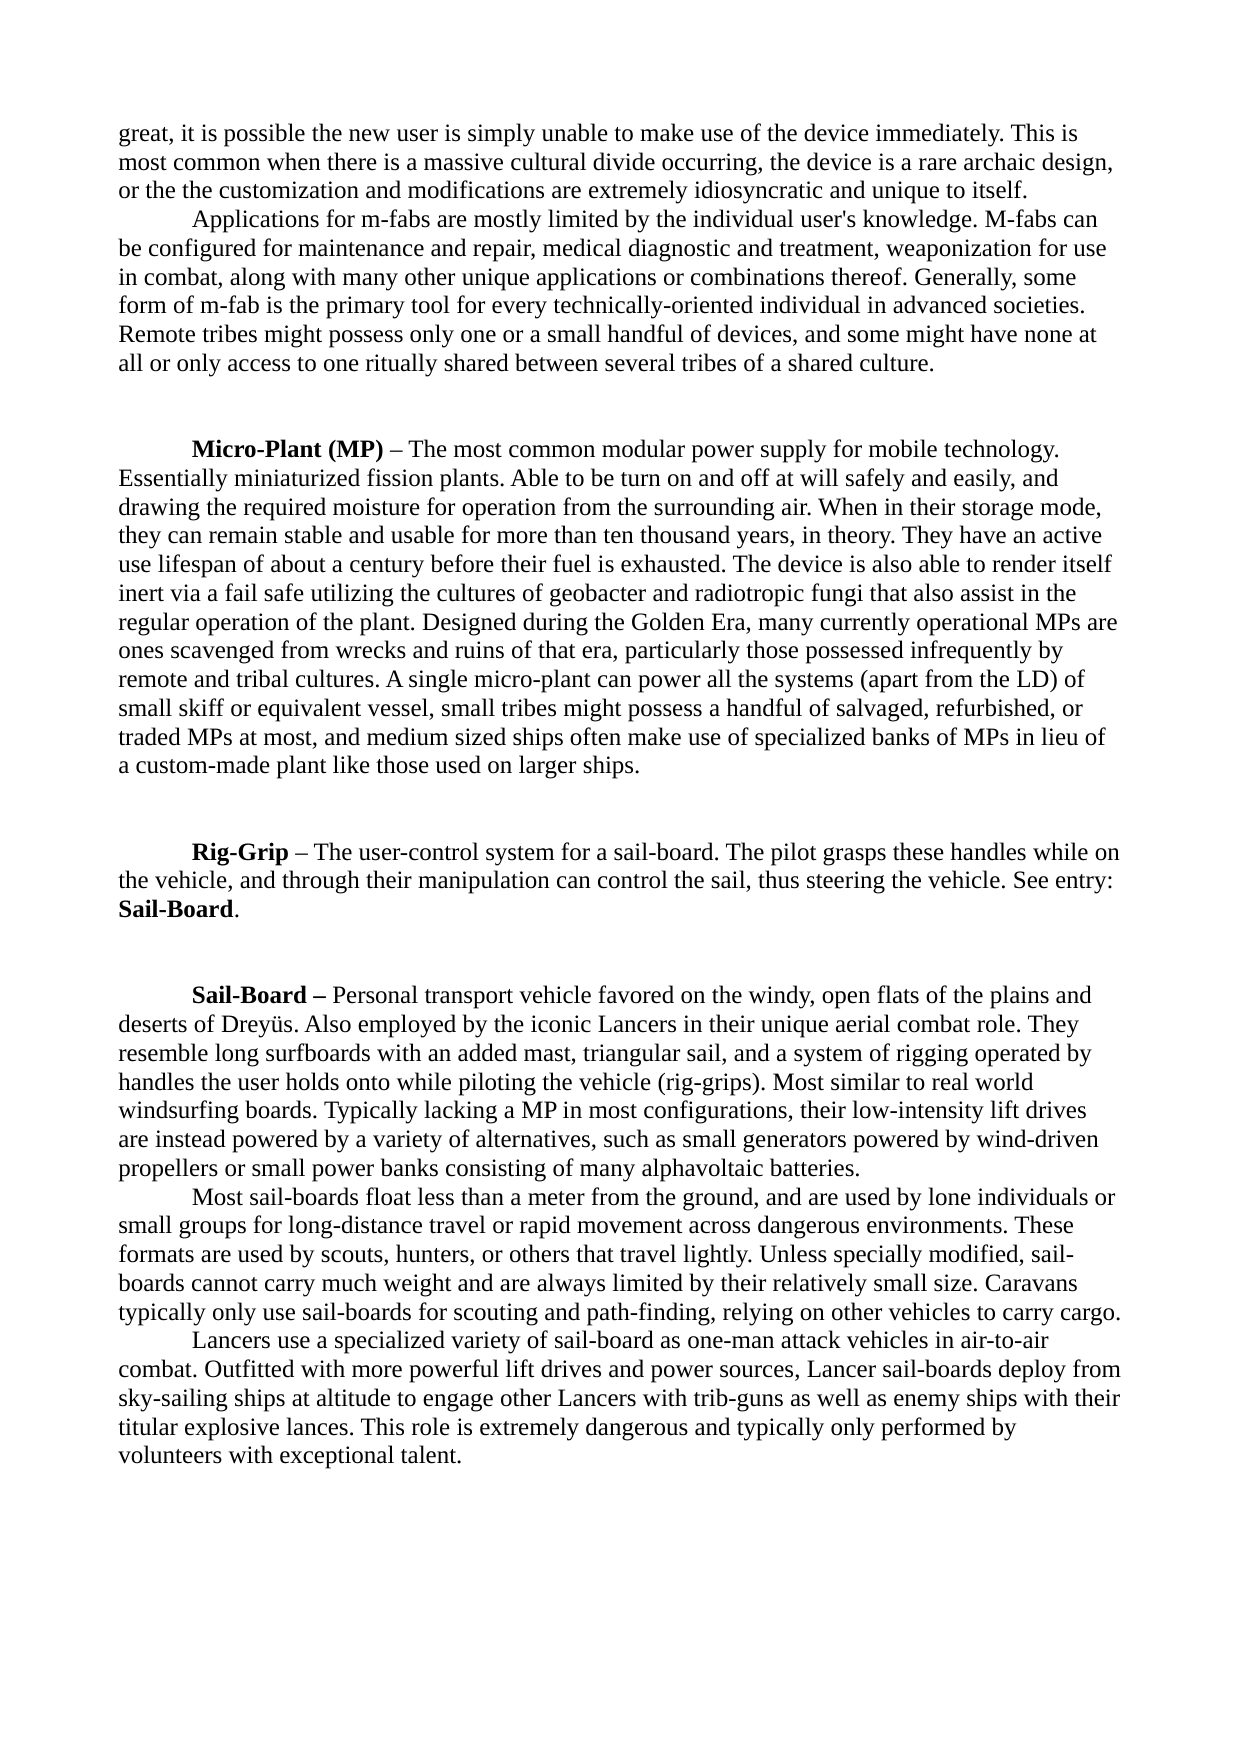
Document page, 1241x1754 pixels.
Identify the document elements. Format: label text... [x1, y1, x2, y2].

text great, it is possible the new user is simply unable to make use of the device immediately. This is most common when there is a massive cultural divide occurring, the device is a rare archaic design, or the the customization and modifications are extremely idiosyncratic and unique to itself. [118, 118, 1122, 204]
text Sail-Board – Personal transport vehicle favored on the windy, open flats of the plains and deserts of Dreyüs. Also employed by the iconic Lancers in their unique aerial combat role. They resemble long surfboards with an added mast, triangular sail, and a system of rigging operated by handles the user holds onto while piloting the vehicle (rig-grips). Most similar to real world windsurfing boards. Typically lacking a MP in most configurations, their low-intensity lift drives are instead powered by a variety of alternatives, such as small generators powered by wind-driven propellers or small power banks consisting of many alphavoltaic batteries. [118, 981, 1122, 1182]
text Lancers use a specialized variety of sail-board as one-man attack vehicles in air-to-air combat. Outfitted with more powerful lift drives and power sources, Lancer sail-boards deploy from sky-sailing ships at altitude to engage other Lancers with trib-guns as well as enemy ships with their titular explosive lances. This role is extremely dangerous and typically only performed by volunteers with exceptional talent. [118, 1326, 1122, 1469]
text Applications for m-fabs are mostly limited by the individual user's knowledge. M-fabs can be configured for maintenance and repair, medical diagnostic and treatment, weaponization for use in combat, along with many other unique applications or combinations thereof. Generally, some form of m-fab is the primary tool for every technically-oriented individual in advanced societies. Remote tribes might possess only one or a small handful of devices, and some might have none at all or only access to one ritually shared between several tribes of a shared culture. [118, 204, 1122, 377]
text Rig-Grip – The user-control system for a sail-board. The pilot grasps these handles while on the vehicle, and through their manipulation can control the sail, thus steering the vehicle. See entry: Sail-Board. [118, 837, 1122, 923]
text Micro-Plant (MP) – The most common modular power supply for mobile technology. Essentially miniaturized fission plants. Able to be turn on and off at will safely and easily, and drawing the required moisture for operation from the surrounding air. When in their storage mode, they can remain stable and usable for more than ten thousand years, in theory. They have an active use lifespan of about a century before their fuel is exhausted. The device is also able to render itself inert via a fail safe utilizing the cultures of geobacter and radiotropic fungi that also assist in the regular operation of the plant. Designed during the Golden Era, many currently operational MPs are ones scavenged from wrecks and ruins of that era, particularly those possessed infrequently by remote and tribal cultures. A single micro-plant can power all the systems (apart from the LD) of small skiff or equivalent vessel, small tribes might possess a handful of salvaged, refurbished, or traded MPs at most, and medium sized ships often make use of specialized banks of MPs in lieu of a custom-made plant like those used on larger ships. [118, 434, 1122, 779]
text Most sail-boards float less than a meter from the ground, and are used by lone individuals or small groups for long-distance travel or rapid movement across dangerous environments. These formats are used by scouts, hunters, or others that travel lightly. Unless specially modified, sail-boards cannot carry much weight and are always limited by their relatively small size. Caravans typically only use sail-boards for scouting and path-finding, relying on other vehicles to carry cargo. [118, 1182, 1122, 1326]
